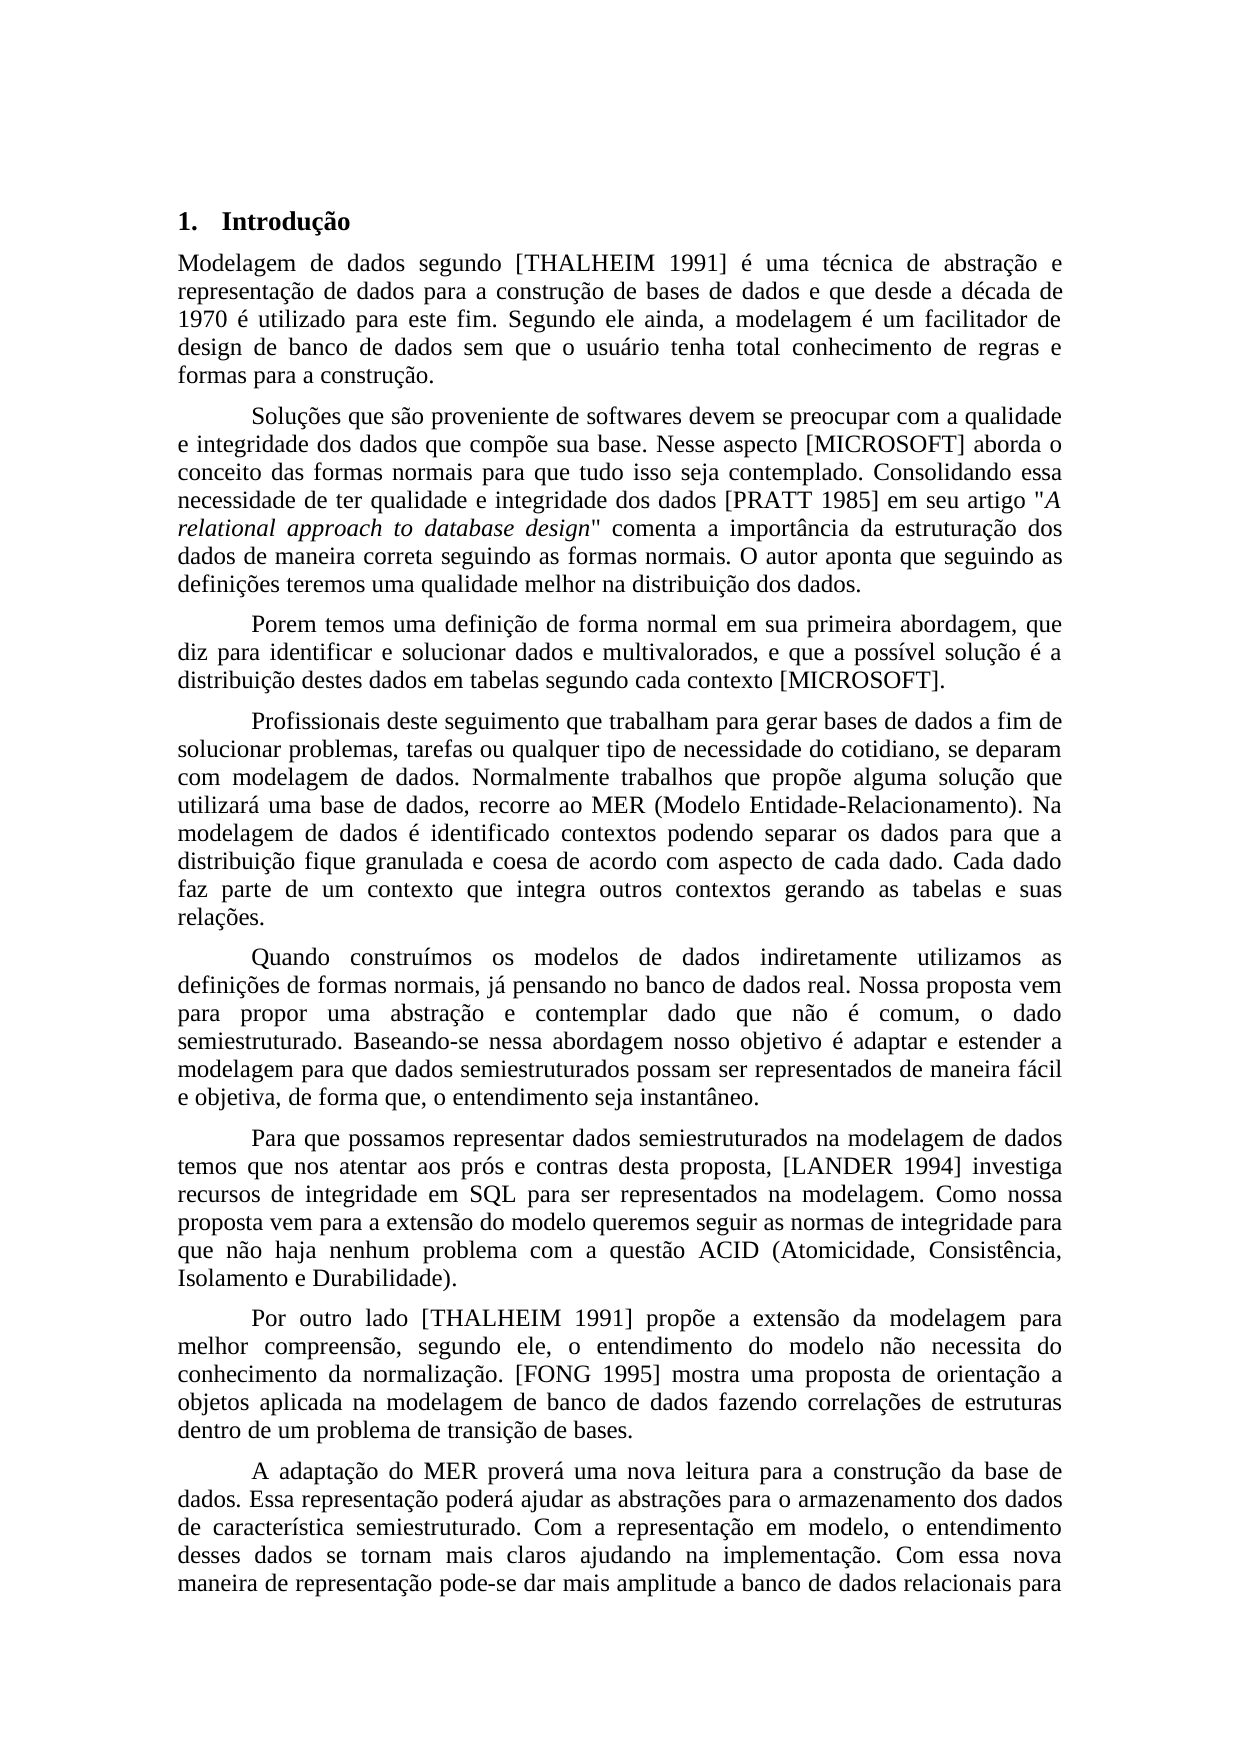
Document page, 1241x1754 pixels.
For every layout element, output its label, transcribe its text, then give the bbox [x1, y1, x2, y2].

text Para que possamos representar dados semiestruturados na modelagem de dados temos que nos atentar aos prós e contras desta proposta, [LANDER 1994] investiga recursos de integridade em SQL para ser representados na modelagem. Como nossa proposta vem para a extensão do modelo queremos seguir as normas de integridade para que não haja nenhum problema com a questão ACID (Atomicidade, Consistência, Isolamento e Durabilidade). [177, 1124, 1063, 1292]
text Modelagem de dados segundo [THALHEIM 1991] é uma técnica de abstração e representação de dados para a construção de bases de dados e que desde a década de 1970 é utilizado para este fim. Segundo ele ainda, a modelagem é um facilitador de design de banco de dados sem que o usuário tenha total conhecimento de regras e formas para a construção. [177, 249, 1063, 389]
text Soluções que são proveniente de softwares devem se preocupar com a qualidade e integridade dos dados que compõe sua base. Nesse aspecto [MICROSOFT] aborda o conceito das formas normais para que tudo isso seja contemplado. Consolidando essa necessidade de ter qualidade e integridade dos dados [PRATT 1985] em seu artigo "A relational approach to database design" comenta a importância da estruturação dos dados de maneira correta seguindo as formas normais. O autor aponta que seguindo as definições teremos uma qualidade melhor na distribuição dos dados. [177, 402, 1063, 598]
title Introdução [177, 207, 1063, 237]
text Porem temos uma definição de forma normal em sua primeira abordagem, que diz para identificar e solucionar dados e multivalorados, e que a possível solução é a distribuição destes dados em tabelas segundo cada contexto [MICROSOFT]. [177, 610, 1063, 694]
text Por outro lado [THALHEIM 1991] propõe a extensão da modelagem para melhor compreensão, segundo ele, o entendimento do modelo não necessita do conhecimento da normalização. [FONG 1995] mostra uma proposta de orientação a objetos aplicada na modelagem de banco de dados fazendo correlações de estruturas dentro de um problema de transição de bases. [177, 1304, 1063, 1444]
text A adaptação do MER proverá uma nova leitura para a construção da base de dados. Essa representação poderá ajudar as abstrações para o armazenamento dos dados de característica semiestruturado. Com a representação em modelo, o entendimento desses dados se tornam mais claros ajudando na implementação. Com essa nova maneira de representação pode-se dar mais amplitude a banco de dados relacionais para [177, 1457, 1063, 1597]
text Quando construímos os modelos de dados indiretamente utilizamos as definições de formas normais, já pensando no banco de dados real. Nossa proposta vem para propor uma abstração e contemplar dado que não é comum, o dado semiestruturado. Baseando-se nessa abordagem nosso objetivo é adaptar e estender a modelagem para que dados semiestruturados possam ser representados de maneira fácil e objetiva, de forma que, o entendimento seja instantâneo. [177, 943, 1063, 1111]
text Profissionais deste seguimento que trabalham para gerar bases de dados a fim de solucionar problemas, tarefas ou qualquer tipo de necessidade do cotidiano, se deparam com modelagem de dados. Normalmente trabalhos que propõe alguma solução que utilizará uma base de dados, recorre ao MER (Modelo Entidade-Relacionamento). Na modelagem de dados é identificado contextos podendo separar os dados para que a distribuição fique granulada e coesa de acordo com aspecto de cada dado. Cada dado faz parte de um contexto que integra outros contextos gerando as tabelas e suas relações. [177, 707, 1063, 931]
